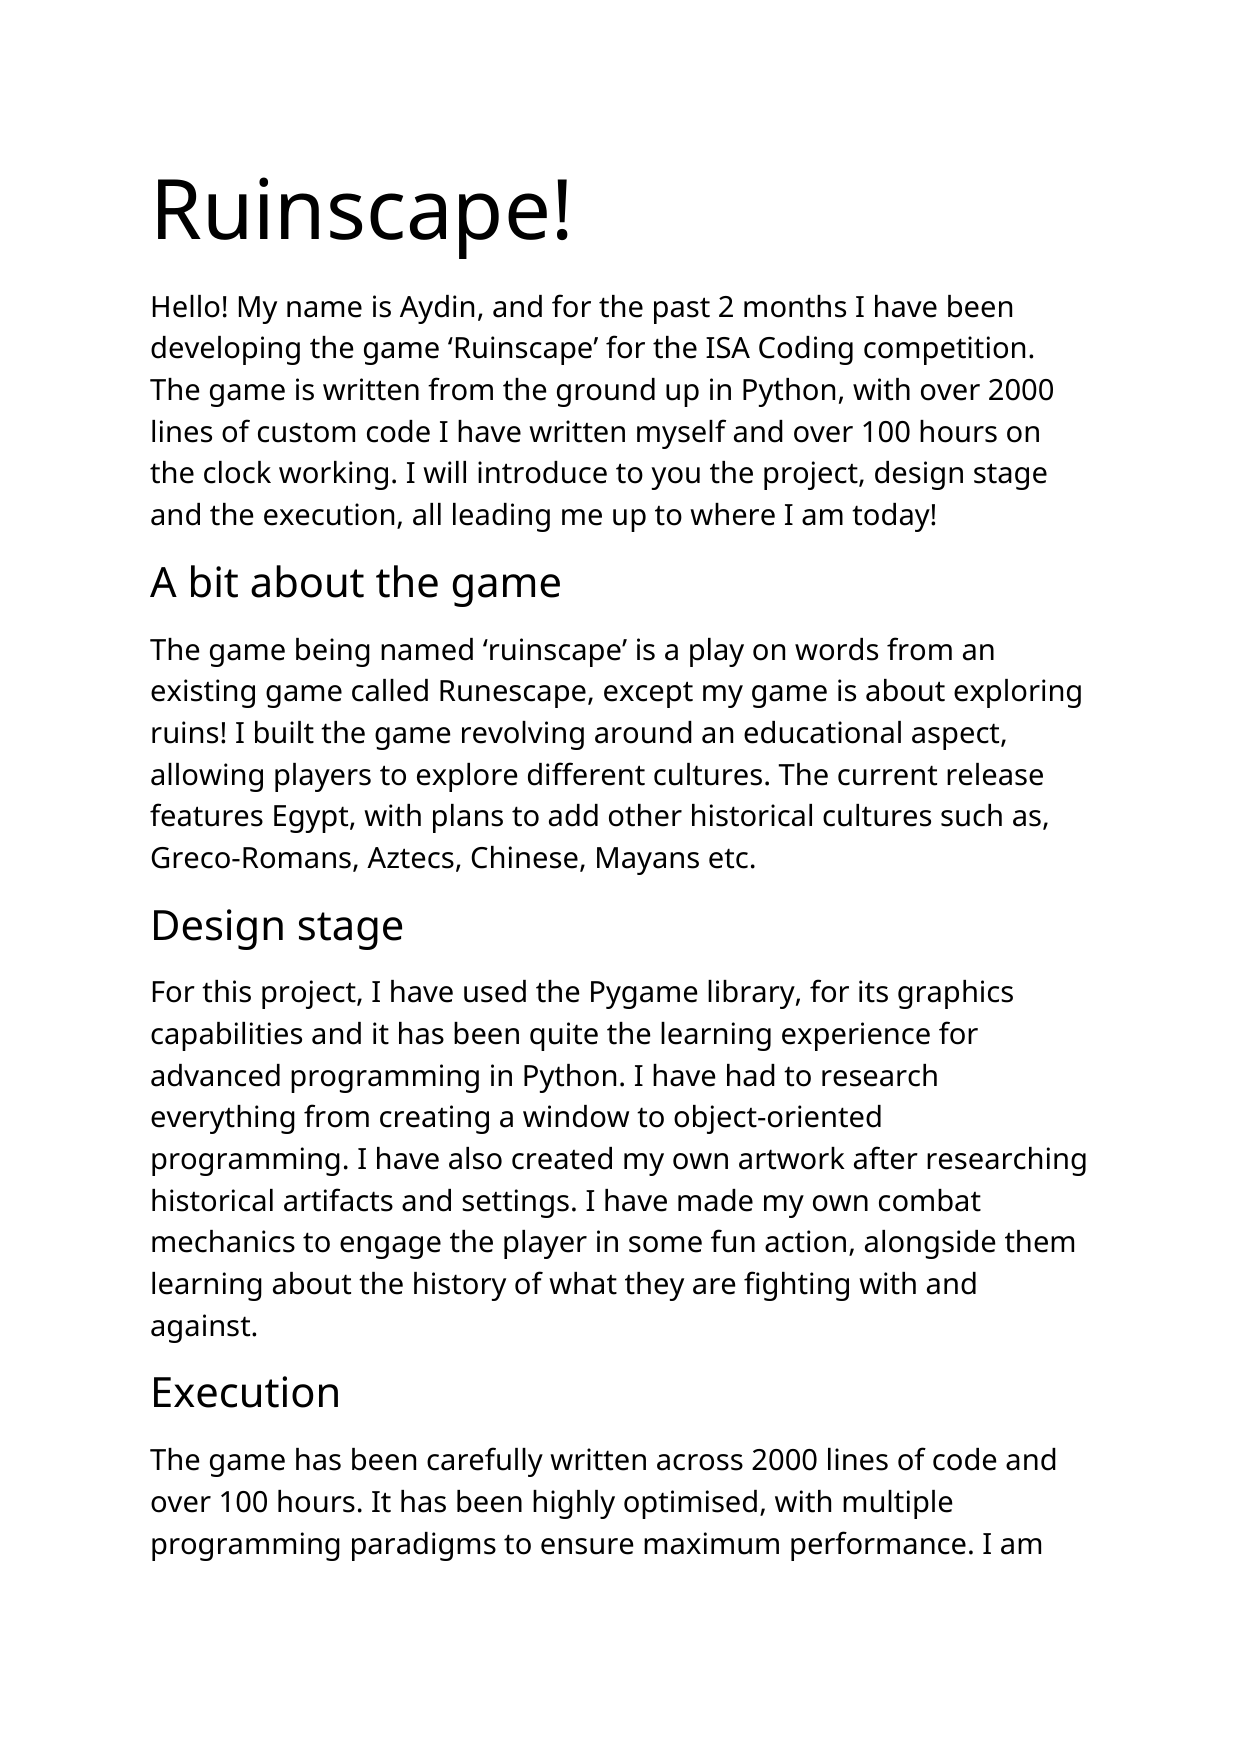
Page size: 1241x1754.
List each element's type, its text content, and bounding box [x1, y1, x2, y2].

text The game has been carefully written across 2000 lines of code and over 100 hours. It has been highly optimised, with multiple programming paradigms to ensure maximum performance. I am [150, 1439, 1090, 1563]
text The game being named ‘ruinscape’ is a play on words from an existing game called Runescape, except my game is about exploring ruins! I built the game revolving around an educational aspect, allowing players to explore different cultures. The current release features Egypt, with plans to add other historical cultures such as, Greco-Romans, Aztecs, Chinese, Mayans etc. [150, 629, 1090, 877]
text Hello! My name is Aydin, and for the past 2 months I have been developing the game ‘Ruinscape’ for the ISA Coding competition. The game is written from the ground up in Python, with over 2000 lines of custom code I have written myself and over 100 hours on the clock working. I will introduce to you the project, design stage and the execution, all leading me up to where I am today! [150, 286, 1090, 534]
text Design stage [150, 895, 1090, 952]
text Execution [150, 1363, 1090, 1420]
text Ruinscape! [150, 150, 1090, 263]
text For this project, I have used the Pygame library, for its graphics capabilities and it has been quite the learning experience for advanced programming in Python. I have had to research everything from creating a window to object-oriented programming. I have also created my own artwork after researching historical artifacts and settings. I have made my own combat mechanics to engage the player in some fun action, alongside them learning about the history of what they are fighting with and against. [150, 972, 1090, 1345]
text A bit about the game [150, 552, 1090, 609]
